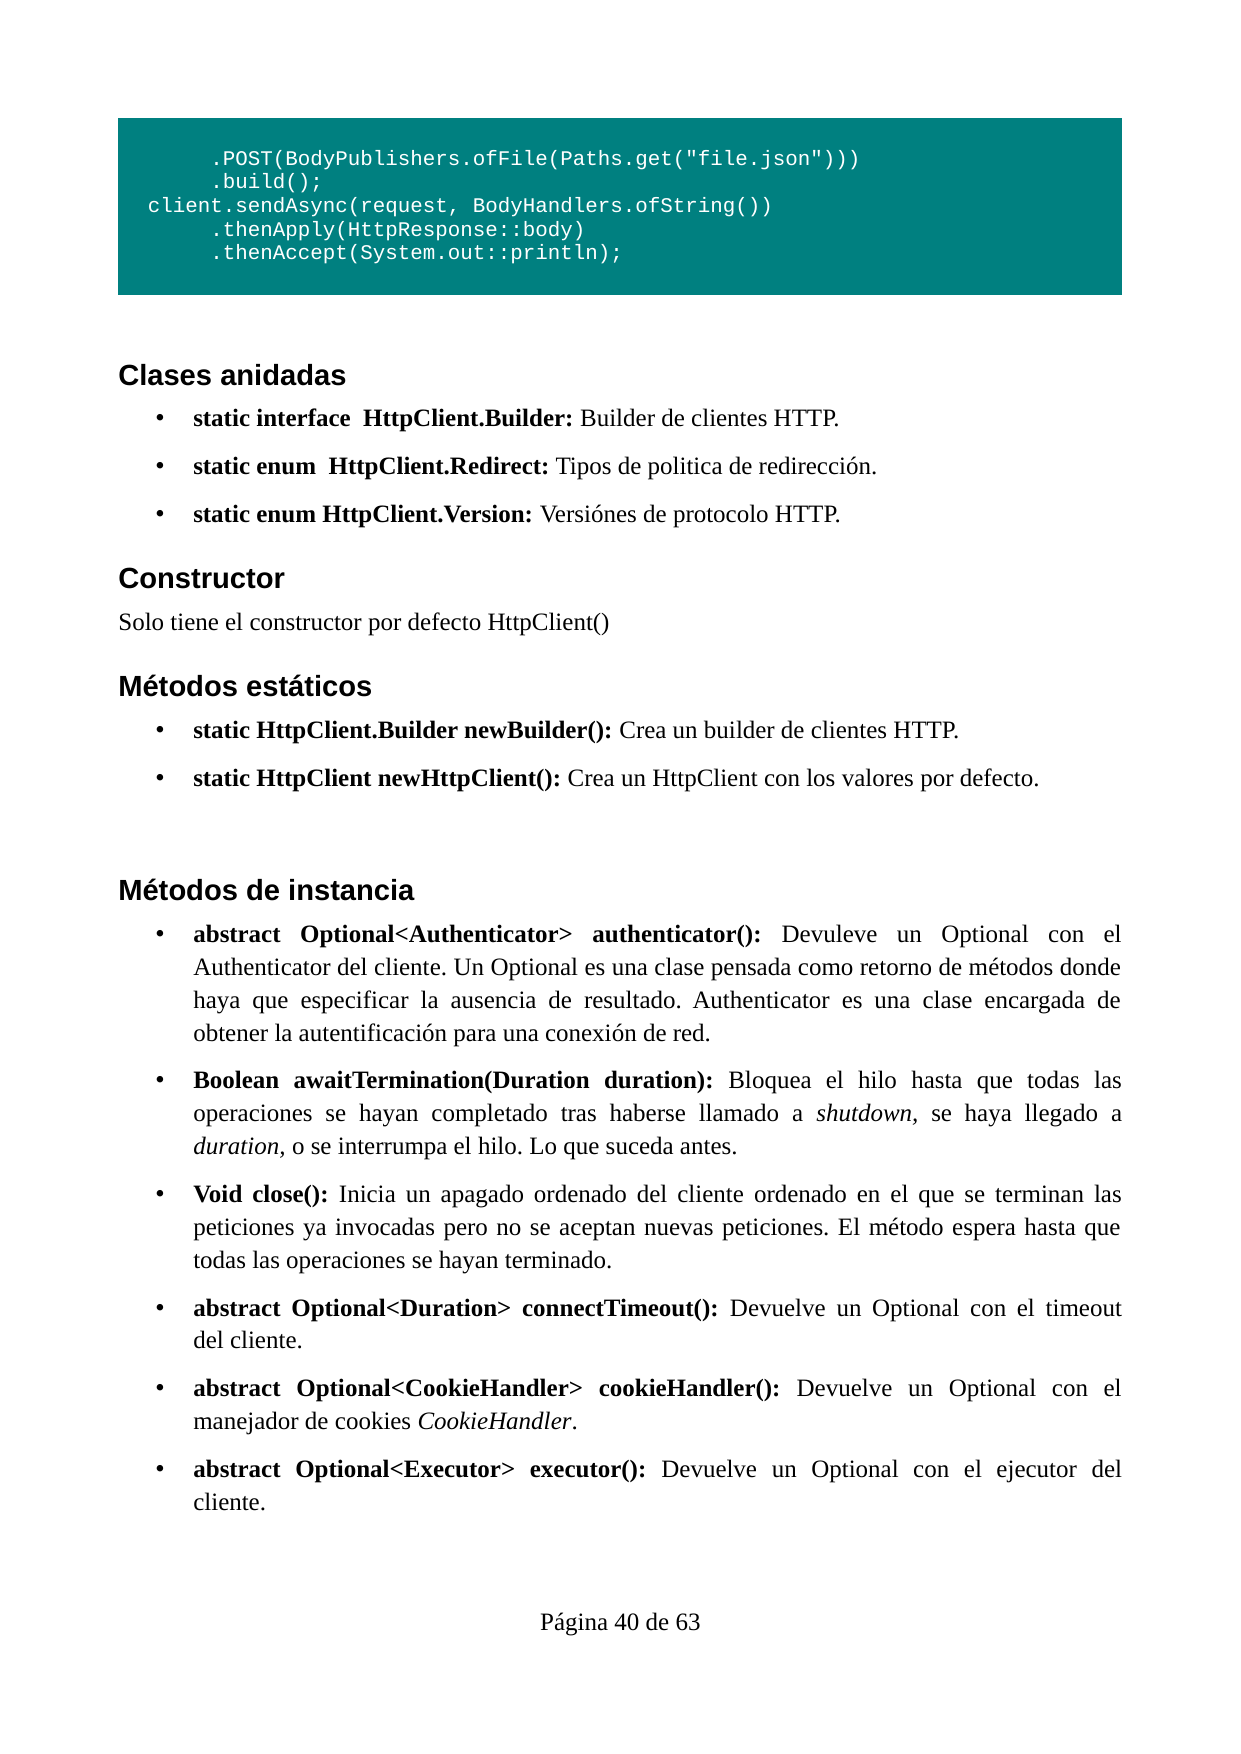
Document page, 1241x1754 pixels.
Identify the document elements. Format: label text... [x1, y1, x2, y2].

list static enum HttpClient.Redirect: Tipos de politica de redirección. [156, 451, 1122, 480]
text client.sendAsync(request, BodyHandlers.ofString()) [118, 195, 1122, 218]
text .thenAccept(System.out::println); [118, 242, 1122, 295]
list static enum HttpClient.Version: Versiónes de protocolo HTTP. [156, 499, 1122, 527]
list abstract Optional<Executor> executor(): Devuelve un Optional con el ejecutor del cliente. [156, 1454, 1122, 1516]
list Boolean awaitTermination(Duration duration): Bloquea el hilo hasta que todas las operaciones se hayan completado tras haberse llamado a shutdown, se haya llegado a duration, o se interrumpa el hilo. Lo que suceda antes. [156, 1065, 1122, 1160]
list static interface HttpClient.Builder: Builder de clientes HTTP. [156, 403, 1122, 432]
text Solo tiene el constructor por defecto HttpClient() [118, 607, 1122, 636]
subtitle Constructor [118, 561, 1122, 594]
subtitle Métodos estáticos [118, 669, 1122, 703]
list static HttpClient.Builder newBuilder(): Crea un builder de clientes HTTP. [156, 715, 1122, 744]
text .thenApply(HttpResponse::body) [118, 218, 1122, 242]
list Void close(): Inicia un apagado ordenado del cliente ordenado en el que se terminan las peticiones ya invocadas pero no se aceptan nuevas peticiones. El método espera hasta que todas las operaciones se hayan terminado. [156, 1179, 1122, 1274]
list abstract Optional<Authenticator> authenticator(): Devuleve un Optional con el Authenticator del cliente. Un Optional es una clase pensada como retorno de métodos donde haya que especificar la ausencia de resultado. Authenticator es una clase encargada de obtener la autentificación para una conexión de red. [156, 919, 1122, 1046]
subtitle Clases anidadas [118, 357, 1122, 391]
list static HttpClient newHttpClient(): Crea un HttpClient con los valores por defecto. [156, 763, 1122, 792]
list abstract Optional<Duration> connectTimeout(): Devuelve un Optional con el timeout del cliente. [156, 1293, 1122, 1354]
text .POST(BodyPublishers.ofFile(Paths.get("file.json"))) [118, 118, 1122, 171]
list abstract Optional<CookieHandler> cookieHandler(): Devuelve un Optional con el manejador de cookies CookieHandler. [156, 1373, 1122, 1435]
text .build(); [118, 171, 1122, 195]
subtitle Métodos de instancia [118, 873, 1122, 906]
